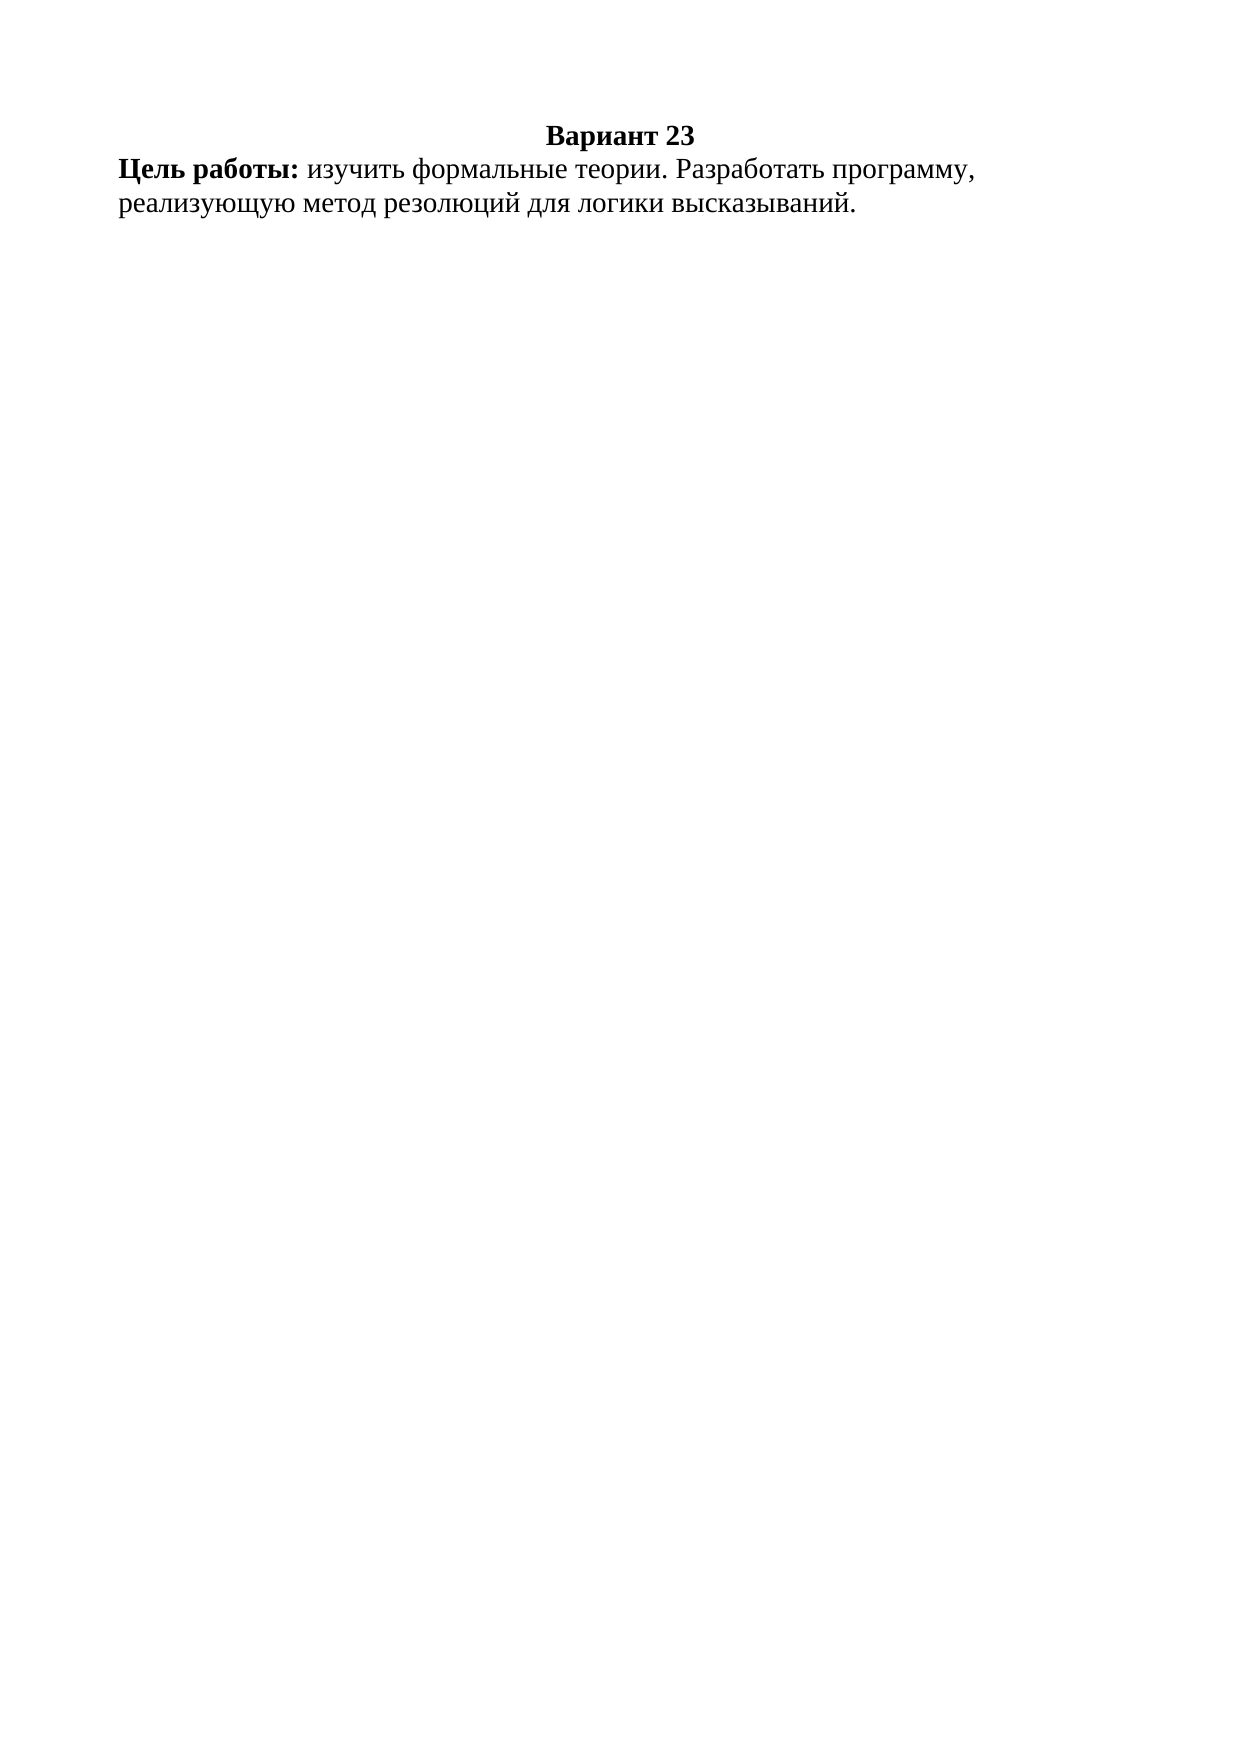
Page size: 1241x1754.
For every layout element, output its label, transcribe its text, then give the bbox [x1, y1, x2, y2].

text Цель работы: изучить формальные теории. Разработать программу, реализующую метод резолюций для логики высказываний. [118, 152, 1122, 219]
text Вариант 23 [118, 118, 1122, 152]
